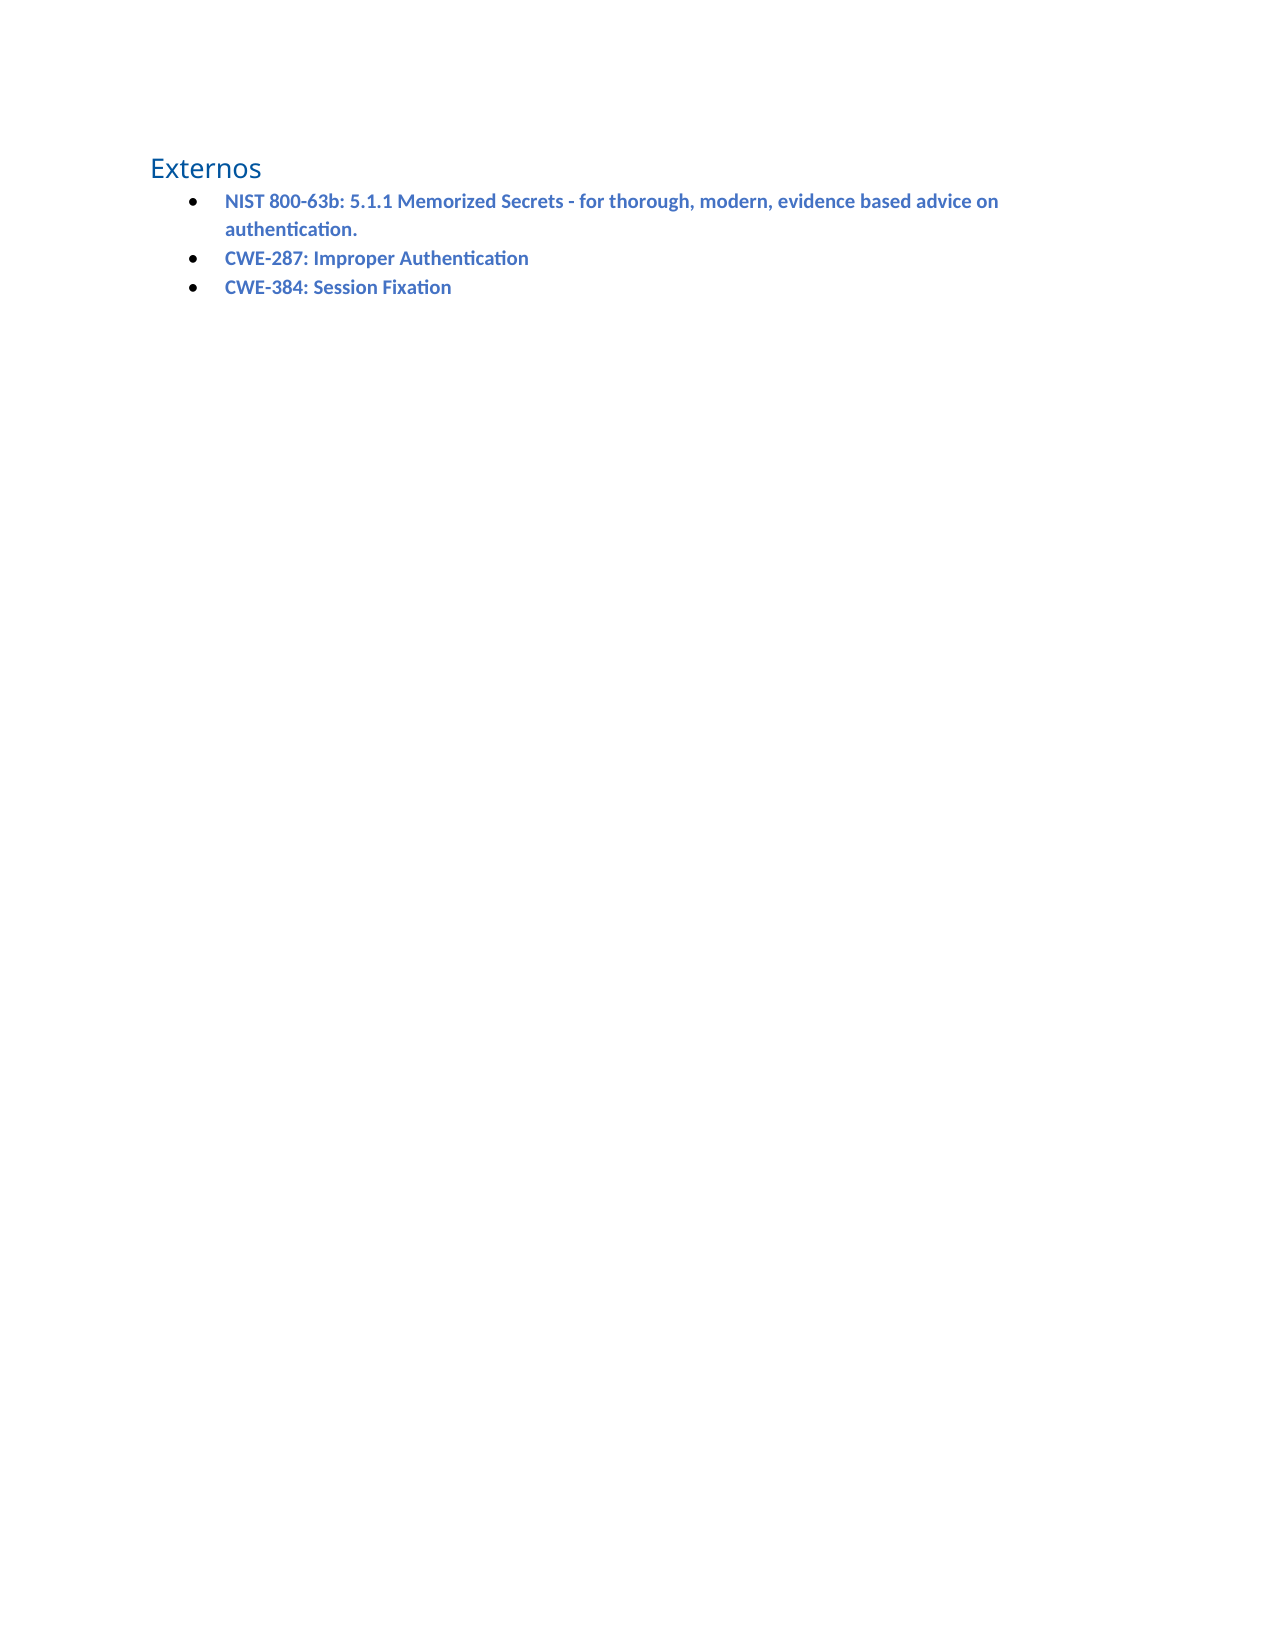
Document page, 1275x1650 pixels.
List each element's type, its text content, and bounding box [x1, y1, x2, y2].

list NIST 800-63b: 5.1.1 Memorized Secrets - for thorough, modern, evidence based advice on authentication. [187, 187, 1125, 241]
list CWE-384: Session Fixation [187, 273, 1125, 300]
list CWE-287: Improper Authentication [187, 244, 1125, 271]
subtitle Externos [150, 150, 1125, 187]
